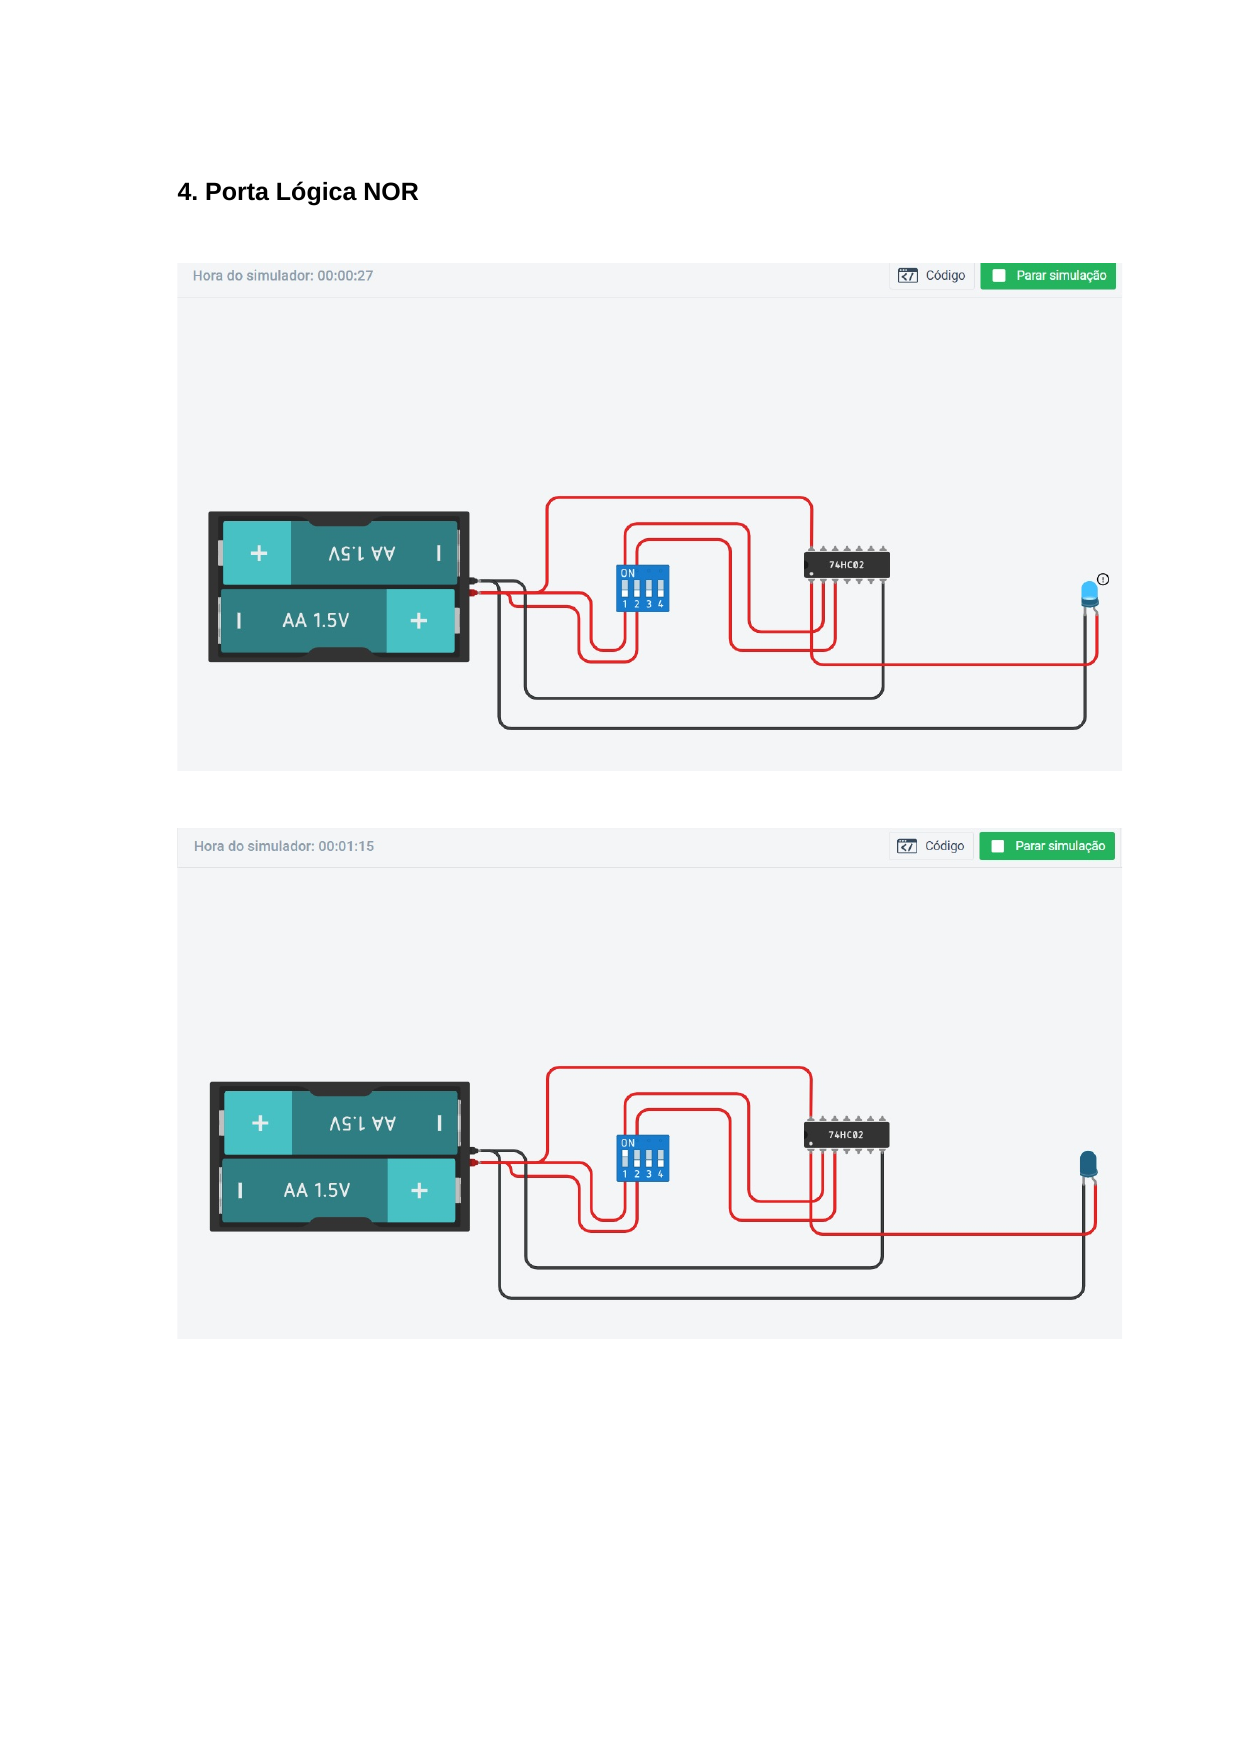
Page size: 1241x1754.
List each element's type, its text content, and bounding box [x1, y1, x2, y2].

picture [177, 828, 1123, 1339]
text 4. Porta Lógica NOR [177, 177, 1122, 206]
picture [177, 263, 1123, 771]
